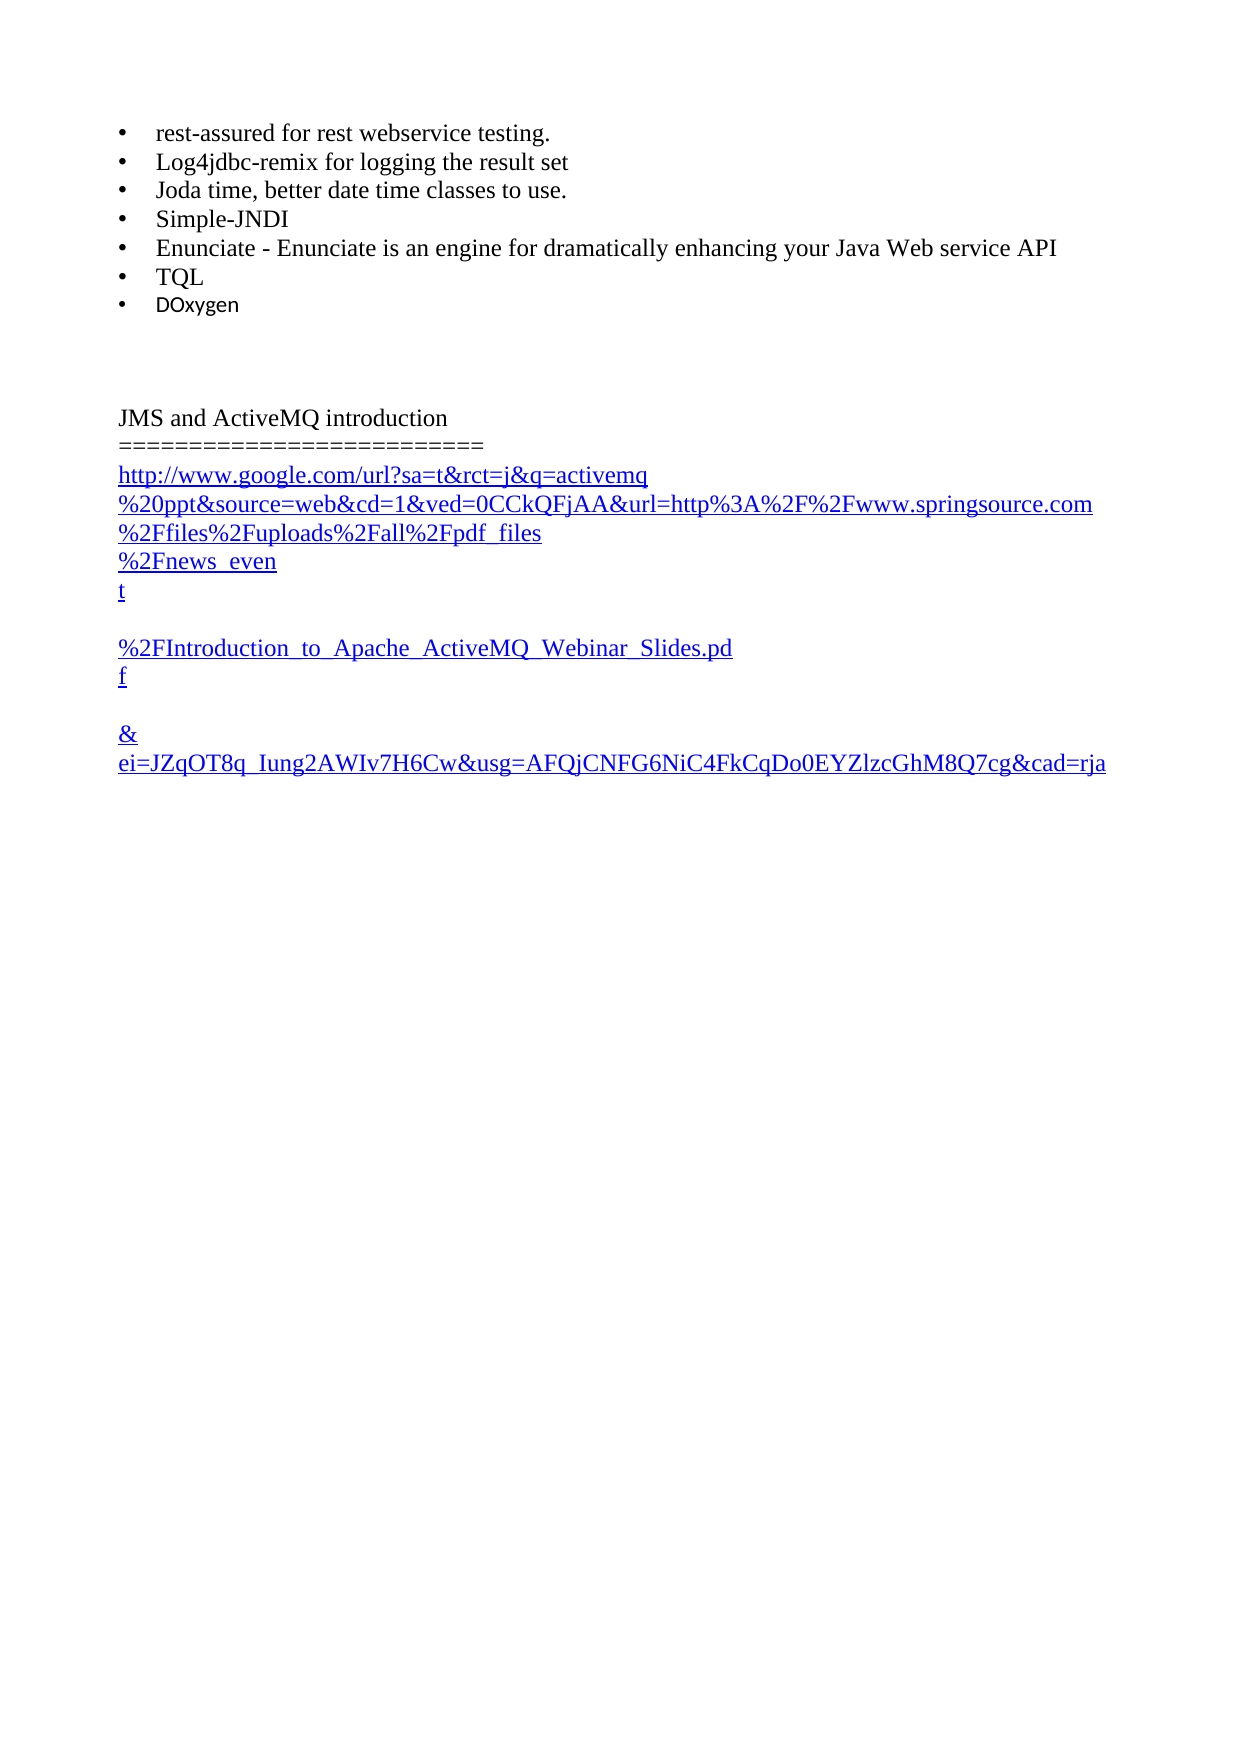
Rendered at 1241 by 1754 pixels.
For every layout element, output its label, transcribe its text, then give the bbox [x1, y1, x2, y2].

list Enunciate - Enunciate is an engine for dramatically enhancing your Java Web service API [81, 233, 1122, 262]
text ========================== [118, 431, 1122, 460]
list DOxygen [81, 291, 1122, 319]
list Log4jdbc-remix for logging the result set [81, 147, 1122, 176]
list Simple-JNDI [81, 204, 1122, 233]
text http://www.google.com/url?sa=tHYPERLINK "http://www.google.com/url?sa=t&rct=j&q=activemq ppt&source=web&cd=1&ved=0CCkQFjAA&url=http://www.springsource.com/files/uploads/all/pdf_files/news_event/Introduction_to_Apache_ActiveMQ_Webinar_Slides.pdf&ei=JZqOT8q_Iung2AWIv7H6Cw&usg=AFQjCNFG6NiC4FkCqDo0EYZlzcGhM8Q7cg&cad=rja"&HYPERLINK "http://www.google.com/url?sa=t&rct=j&q=activemq ppt&source=web&cd=1&ved=0CCkQFjAA&url=http://www.springsource.com/files/uploads/all/pdf_files/news_event/Introduction_to_Apache_ActiveMQ_Webinar_Slides.pdf&ei=JZqOT8q_Iung2AWIv7H6Cw&usg=AFQjCNFG6NiC4FkCqDo0EYZlzcGhM8Q7cg&cad=rja"rct=jHYPERLINK "http://www.google.com/url?sa=t&rct=j&q=activemq ppt&source=web&cd=1&ved=0CCkQFjAA&url=http://www.springsource.com/files/uploads/all/pdf_files/news_event/Introduction_to_Apache_ActiveMQ_Webinar_Slides.pdf&ei=JZqOT8q_Iung2AWIv7H6Cw&usg=AFQjCNFG6NiC4FkCqDo0EYZlzcGhM8Q7cg&cad=rja"&HYPERLINK "http://www.google.com/url?sa=t&rct=j&q=activemq ppt&source=web&cd=1&ved=0CCkQFjAA&url=http://www.springsource.com/files/uploads/all/pdf_files/news_event/Introduction_to_Apache_ActiveMQ_Webinar_Slides.pdf&ei=JZqOT8q_Iung2AWIv7H6Cw&usg=AFQjCNFG6NiC4FkCqDo0EYZlzcGhM8Q7cg&cad=rja"q=activemq%20pptHYPERLINK "http://www.google.com/url?sa=t&rct=j&q=activemq ppt&source=web&cd=1&ved=0CCkQFjAA&url=http://www.springsource.com/files/uploads/all/pdf_files/news_event/Introduction_to_Apache_ActiveMQ_Webinar_Slides.pdf&ei=JZqOT8q_Iung2AWIv7H6Cw&usg=AFQjCNFG6NiC4FkCqDo0EYZlzcGhM8Q7cg&cad=rja"&HYPERLINK "http://www.google.com/url?sa=t&rct=j&q=activemq ppt&source=web&cd=1&ved=0CCkQFjAA&url=http://www.springsource.com/files/uploads/all/pdf_files/news_event/Introduction_to_Apache_ActiveMQ_Webinar_Slides.pdf&ei=JZqOT8q_Iung2AWIv7H6Cw&usg=AFQjCNFG6NiC4FkCqDo0EYZlzcGhM8Q7cg&cad=rja"source=webHYPERLINK "http://www.google.com/url?sa=t&rct=j&q=activemq ppt&source=web&cd=1&ved=0CCkQFjAA&url=http://www.springsource.com/files/uploads/all/pdf_files/news_event/Introduction_to_Apache_ActiveMQ_Webinar_Slides.pdf&ei=JZqOT8q_Iung2AWIv7H6Cw&usg=AFQjCNFG6NiC4FkCqDo0EYZlzcGhM8Q7cg&cad=rja"&HYPERLINK "http://www.google.com/url?sa=t&rct=j&q=activemq ppt&source=web&cd=1&ved=0CCkQFjAA&url=http://www.springsource.com/files/uploads/all/pdf_files/news_event/Introduction_to_Apache_ActiveMQ_Webinar_Slides.pdf&ei=JZqOT8q_Iung2AWIv7H6Cw&usg=AFQjCNFG6NiC4FkCqDo0EYZlzcGhM8Q7cg&cad=rja"cd=1HYPERLINK "http://www.google.com/url?sa=t&rct=j&q=activemq ppt&source=web&cd=1&ved=0CCkQFjAA&url=http://www.springsource.com/files/uploads/all/pdf_files/news_event/Introduction_to_Apache_ActiveMQ_Webinar_Slides.pdf&ei=JZqOT8q_Iung2AWIv7H6Cw&usg=AFQjCNFG6NiC4FkCqDo0EYZlzcGhM8Q7cg&cad=rja"&HYPERLINK "http://www.google.com/url?sa=t&rct=j&q=activemq ppt&source=web&cd=1&ved=0CCkQFjAA&url=http://www.springsource.com/files/uploads/all/pdf_files/news_event/Introduction_to_Apache_ActiveMQ_Webinar_Slides.pdf&ei=JZqOT8q_Iung2AWIv7H6Cw&usg=AFQjCNFG6NiC4FkCqDo0EYZlzcGhM8Q7cg&cad=rja"ved=0CCkQFjAAHYPERLINK "http://www.google.com/url?sa=t&rct=j&q=activemq ppt&source=web&cd=1&ved=0CCkQFjAA&url=http://www.springsource.com/files/uploads/all/pdf_files/news_event/Introduction_to_Apache_ActiveMQ_Webinar_Slides.pdf&ei=JZqOT8q_Iung2AWIv7H6Cw&usg=AFQjCNFG6NiC4FkCqDo0EYZlzcGhM8Q7cg&cad=rja"&HYPERLINK "http://www.google.com/url?sa=t&rct=j&q=activemq ppt&source=web&cd=1&ved=0CCkQFjAA&url=http://www.springsource.com/files/uploads/all/pdf_files/news_event/Introduction_to_Apache_ActiveMQ_Webinar_Slides.pdf&ei=JZqOT8q_Iung2AWIv7H6Cw&usg=AFQjCNFG6NiC4FkCqDo0EYZlzcGhM8Q7cg&cad=rja"url=http%3A%2F%2Fwww.springsource.com%2Ffiles%2Fuploads%2Fall%2Fpdf_files%2Fnews_eventHYPERLINK "http://www.google.com/url?sa=t&rct=j&q=activemq ppt&source=web&cd=1&ved=0CCkQFjAA&url=http://www.springsource.com/files/uploads/all/pdf_files/news_event/Introduction_to_Apache_ActiveMQ_Webinar_Slides.pdf&ei=JZqOT8q_Iung2AWIv7H6Cw&usg=AFQjCNFG6NiC4FkCqDo0EYZlzcGhM8Q7cg&cad=rja"%2FIntroduction_to_Apache_ActiveMQ_Webinar_Slides.pdfHYPERLINK "http://www.google.com/url?sa=t&rct=j&q=activemq ppt&source=web&cd=1&ved=0CCkQFjAA&url=http://www.springsource.com/files/uploads/all/pdf_files/news_event/Introduction_to_Apache_ActiveMQ_Webinar_Slides.pdf&ei=JZqOT8q_Iung2AWIv7H6Cw&usg=AFQjCNFG6NiC4FkCqDo0EYZlzcGhM8Q7cg&cad=rja"&HYPERLINK "http://www.google.com/url?sa=t&rct=j&q=activemq ppt&source=web&cd=1&ved=0CCkQFjAA&url=http://www.springsource.com/files/uploads/all/pdf_files/news_event/Introduction_to_Apache_ActiveMQ_Webinar_Slides.pdf&ei=JZqOT8q_Iung2AWIv7H6Cw&usg=AFQjCNFG6NiC4FkCqDo0EYZlzcGhM8Q7cg&cad=rja"ei=JZqOT8q_Iung2AWIv7H6CwHYPERLINK "http://www.google.com/url?sa=t&rct=j&q=activemq ppt&source=web&cd=1&ved=0CCkQFjAA&url=http://www.springsource.com/files/uploads/all/pdf_files/news_event/Introduction_to_Apache_ActiveMQ_Webinar_Slides.pdf&ei=JZqOT8q_Iung2AWIv7H6Cw&usg=AFQjCNFG6NiC4FkCqDo0EYZlzcGhM8Q7cg&cad=rja"&HYPERLINK "http://www.google.com/url?sa=t&rct=j&q=activemq ppt&source=web&cd=1&ved=0CCkQFjAA&url=http://www.springsource.com/files/uploads/all/pdf_files/news_event/Introduction_to_Apache_ActiveMQ_Webinar_Slides.pdf&ei=JZqOT8q_Iung2AWIv7H6Cw&usg=AFQjCNFG6NiC4FkCqDo0EYZlzcGhM8Q7cg&cad=rja"usg=AFQjCNFG6NiC4FkCqDo0EYZlzcGhM8Q7cgHYPERLINK "http://www.google.com/url?sa=t&rct=j&q=activemq ppt&source=web&cd=1&ved=0CCkQFjAA&url=http://www.springsource.com/files/uploads/all/pdf_files/news_event/Introduction_to_Apache_ActiveMQ_Webinar_Slides.pdf&ei=JZqOT8q_Iung2AWIv7H6Cw&usg=AFQjCNFG6NiC4FkCqDo0EYZlzcGhM8Q7cg&cad=rja"&HYPERLINK "http://www.google.com/url?sa=t&rct=j&q=activemq ppt&source=web&cd=1&ved=0CCkQFjAA&url=http://www.springsource.com/files/uploads/all/pdf_files/news_event/Introduction_to_Apache_ActiveMQ_Webinar_Slides.pdf&ei=JZqOT8q_Iung2AWIv7H6Cw&usg=AFQjCNFG6NiC4FkCqDo0EYZlzcGhM8Q7cg&cad=rja"cad=rja [118, 460, 1122, 776]
text JMS and ActiveMQ introduction [118, 403, 1122, 431]
list TQL [81, 262, 1122, 291]
list Joda time, better date time classes to use. [81, 176, 1122, 204]
list rest-assured for rest webservice testing. [81, 118, 1122, 147]
